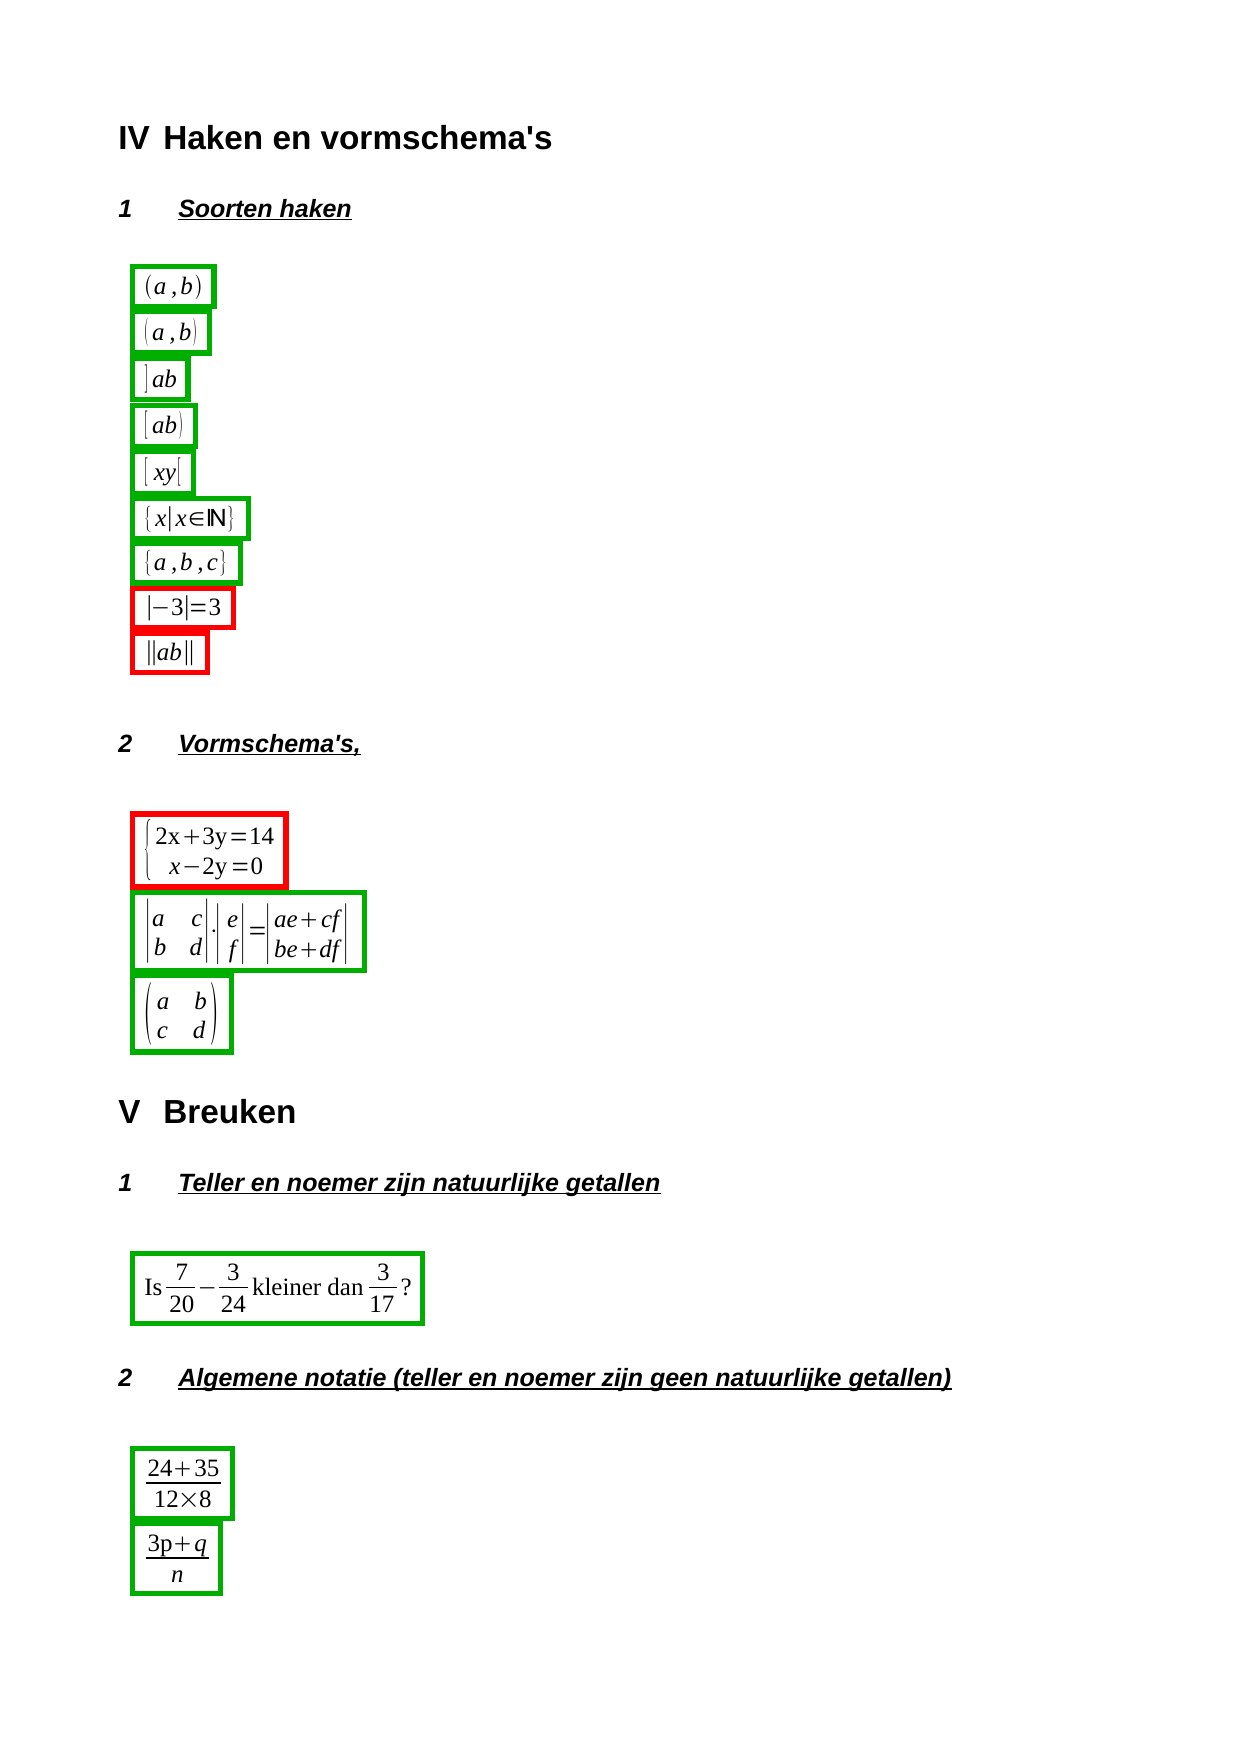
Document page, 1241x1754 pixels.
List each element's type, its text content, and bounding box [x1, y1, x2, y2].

subtitle Breuken [118, 1092, 1122, 1131]
subtitle Algemene notatie (teller en noemer zijn geen natuurlijke getallen) [118, 1363, 1122, 1392]
subtitle Haken en vormschema's [118, 118, 1122, 157]
subtitle Teller en noemer zijn natuurlijke getallen [118, 1168, 1122, 1197]
subtitle Vormschema's, [118, 729, 1122, 758]
subtitle Soorten haken [118, 194, 1122, 223]
